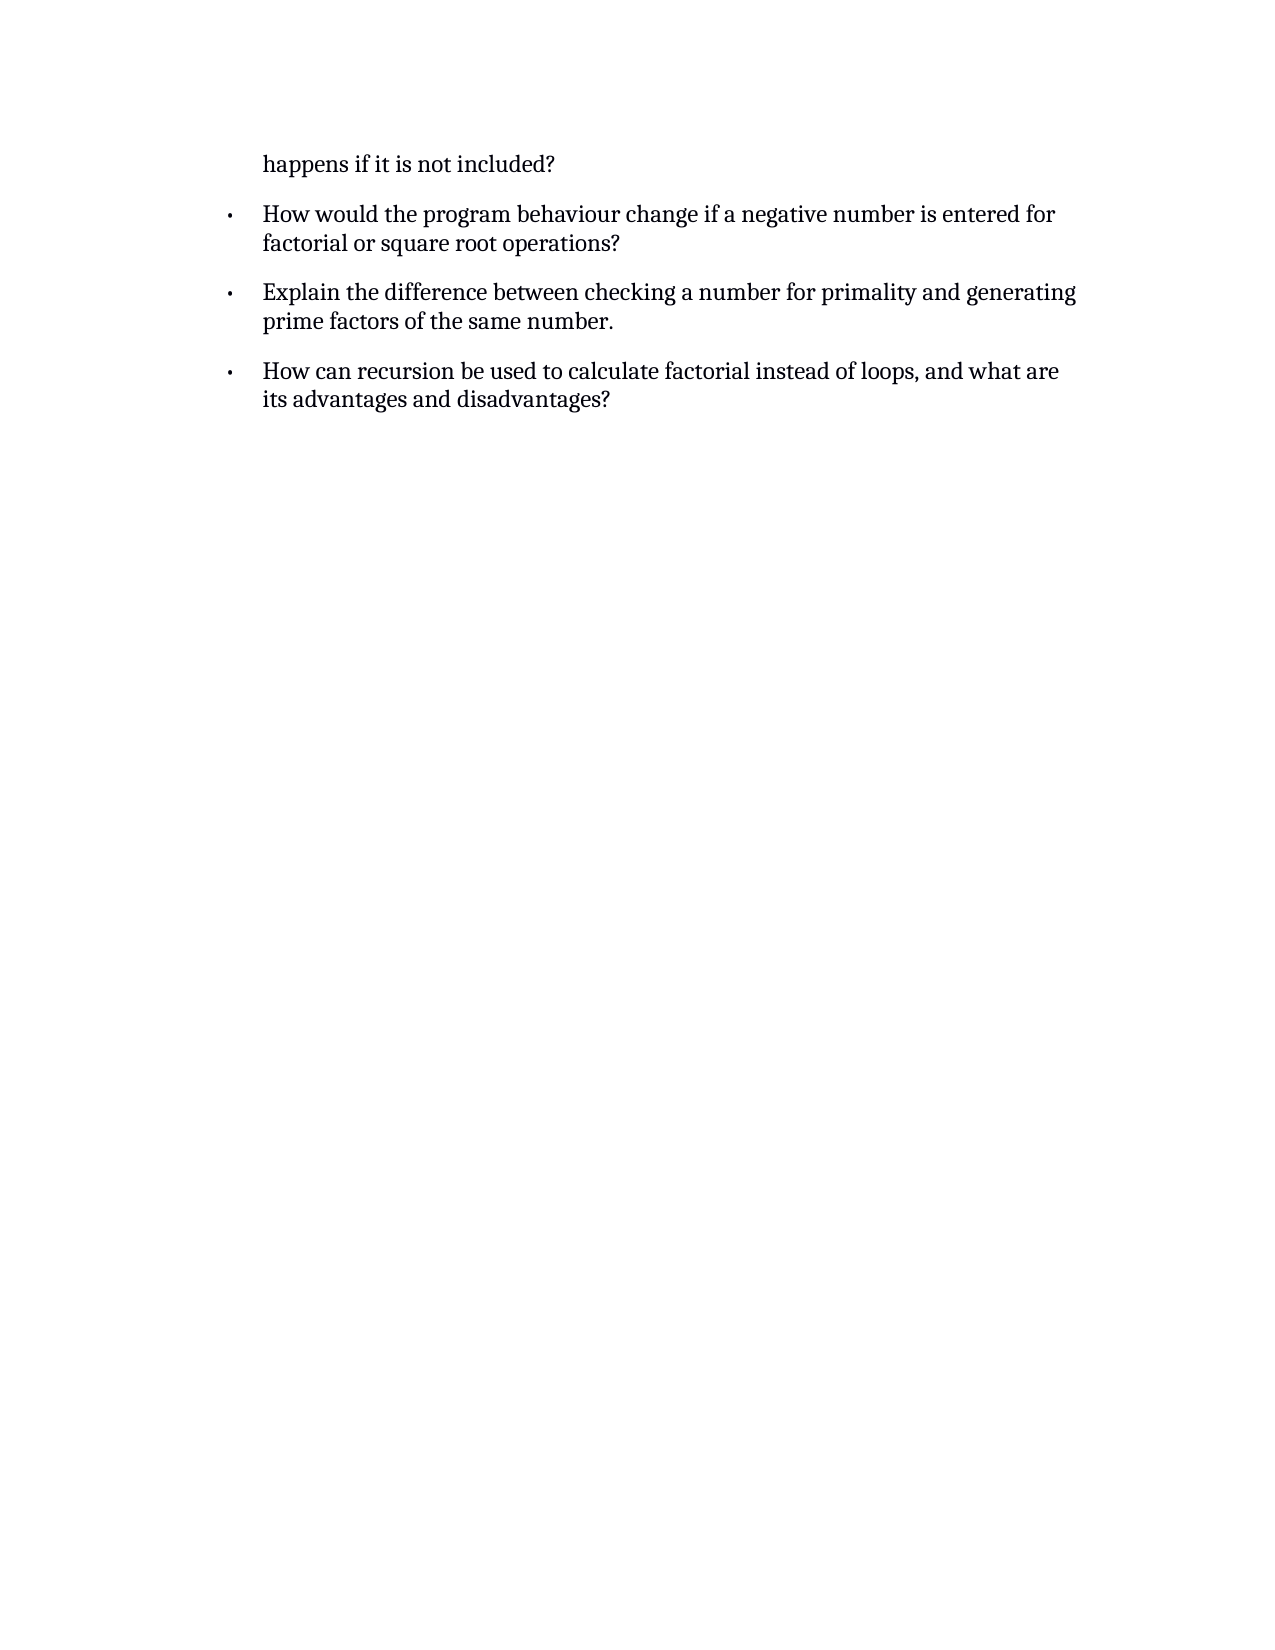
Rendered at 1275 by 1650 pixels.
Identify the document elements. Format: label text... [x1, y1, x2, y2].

list Explain the difference between checking a number for primality and generating prime factors of the same number. [225, 278, 1087, 335]
list How can recursion be used to calculate factorial instead of loops, and what are its advantages and disadvantages? [225, 356, 1087, 414]
list How would the program behaviour change if a negative number is entered for factorial or square root operations? [225, 199, 1087, 257]
list happens if it is not included? [225, 150, 1087, 179]
